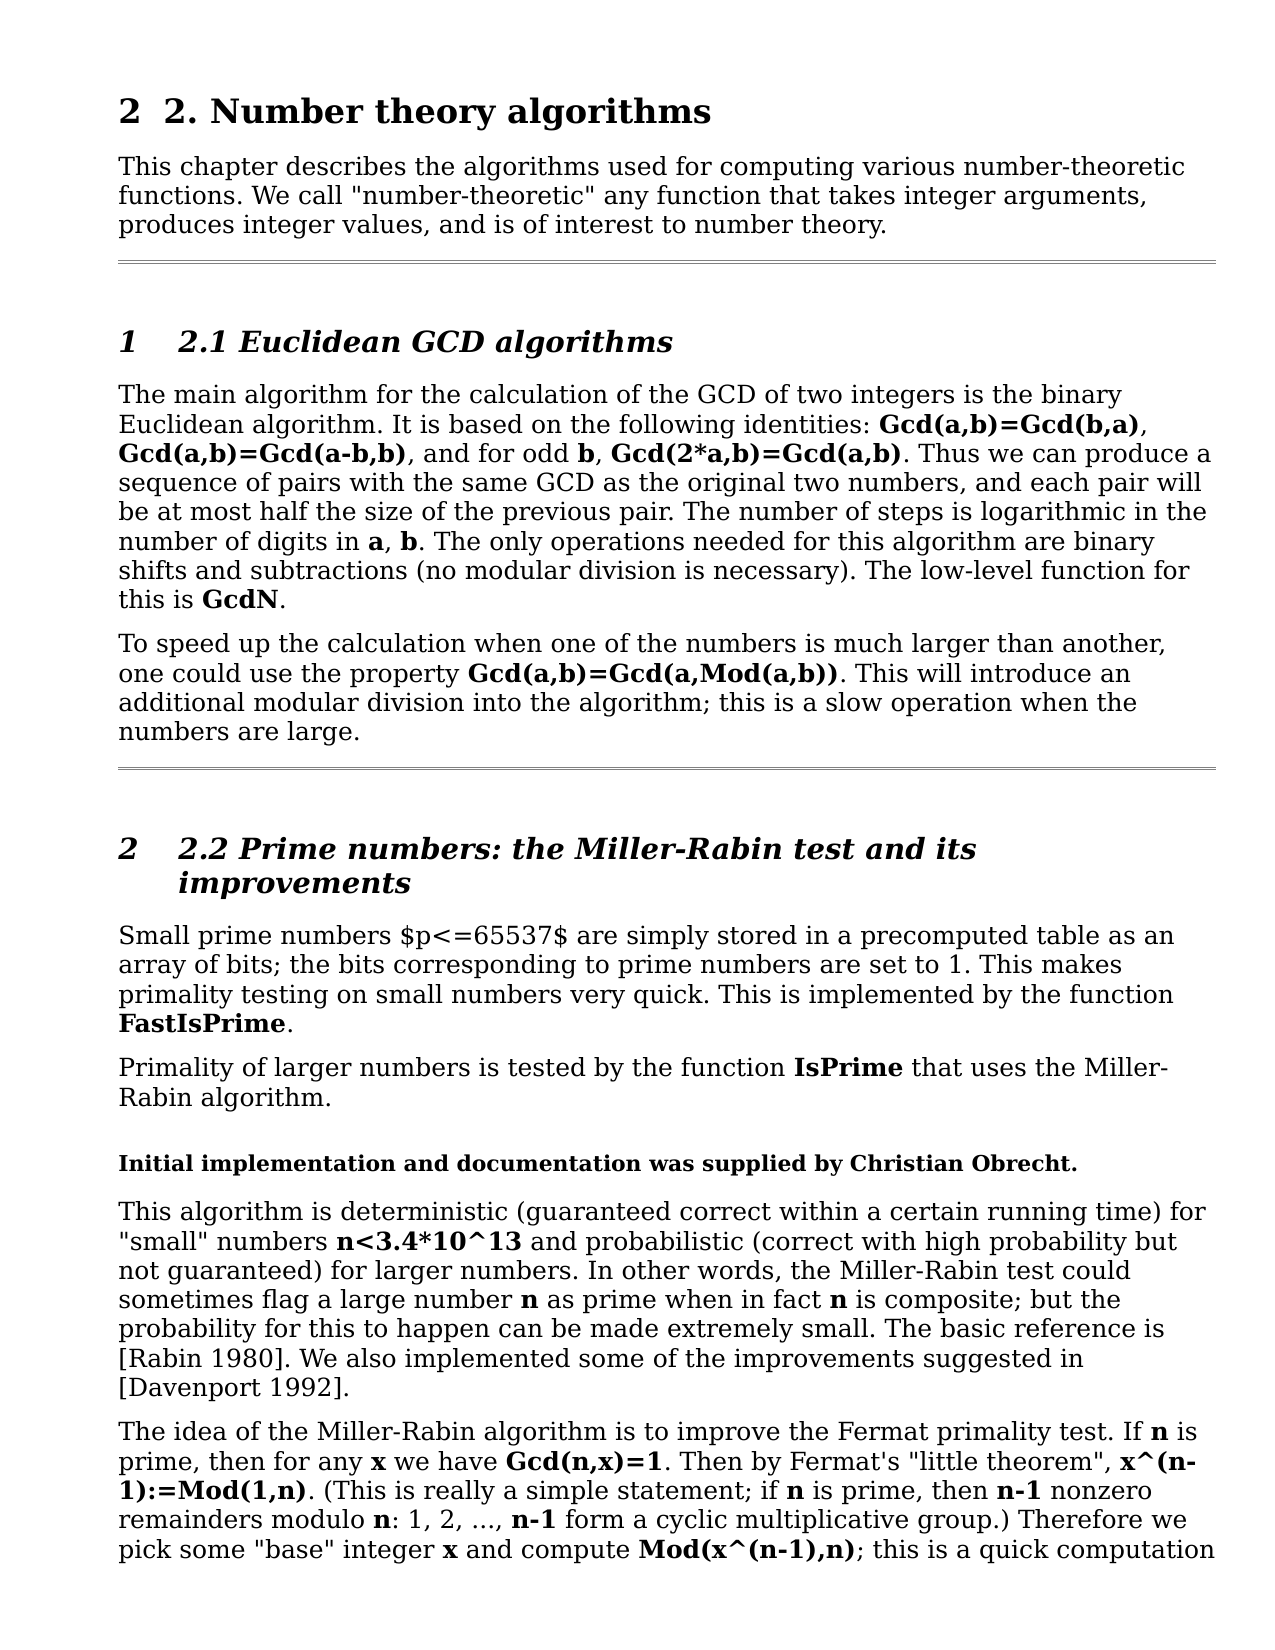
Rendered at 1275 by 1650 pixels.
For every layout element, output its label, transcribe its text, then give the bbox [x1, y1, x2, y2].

subtitle 2.1 Euclidean GCD algorithms [118, 325, 1216, 359]
text The idea of the Miller-Rabin algorithm is to improve the Fermat primality test. If n is prime, then for any x we have Gcd(n,x)=1. Then by Fermat's "little theorem", x^(n-1):=Mod(1,n). (This is really a simple statement; if n is prime, then n-1 nonzero remainders modulo n: 1, 2, ..., n-1 form a cyclic multiplicative group.) Therefore we pick some "base" integer x and compute Mod(x^(n-1),n); this is a quick computation [118, 1417, 1216, 1564]
text The main algorithm for the calculation of the GCD of two integers is the binary Euclidean algorithm. It is based on the following identities: Gcd(a,b)=Gcd(b,a), Gcd(a,b)=Gcd(a-b,b), and for odd b, Gcd(2*a,b)=Gcd(a,b). Thus we can produce a sequence of pairs with the same GCD as the original two numbers, and each pair will be at most half the size of the previous pair. The number of steps is logarithmic in the number of digits in a, b. The only operations needed for this algorithm are binary shifts and subtractions (no modular division is necessary). The low-level function for this is GcdN. [118, 381, 1216, 615]
subtitle 2.2 Prime numbers: the Miller-Rabin test and its improvements [118, 832, 1216, 901]
text Primality of larger numbers is tested by the function IsPrime that uses the Miller-Rabin algorithm. [118, 1053, 1216, 1112]
text This algorithm is deterministic (guaranteed correct within a certain running time) for "small" numbers n<3.4*10^13 and probabilistic (correct with high probability but not guaranteed) for larger numbers. In other words, the Miller-Rabin test could sometimes flag a large number n as prime when in fact n is composite; but the probability for this to happen can be made extremely small. The basic reference is [Rabin 1980]. We also implemented some of the improvements suggested in [Davenport 1992]. [118, 1198, 1216, 1402]
text To speed up the calculation when one of the numbers is much larger than another, one could use the property Gcd(a,b)=Gcd(a,Mod(a,b)). This will introduce an additional modular division into the algorithm; this is a slow operation when the numbers are large. [118, 630, 1216, 747]
subtitle 2. Number theory algorithms [118, 92, 1216, 131]
text Small prime numbers $p<=65537$ are simply stored in a precomputed table as an array of bits; the bits corresponding to prime numbers are set to 1. This makes primality testing on small numbers very quick. This is implemented by the function FastIsPrime. [118, 921, 1216, 1038]
subtitle Initial implementation and documentation was supplied by Christian Obrecht. [118, 1151, 1216, 1177]
text This chapter describes the algorithms used for computing various number-theoretic functions. We call "number-theoretic" any function that takes integer arguments, produces integer values, and is of interest to number theory. [118, 152, 1216, 240]
